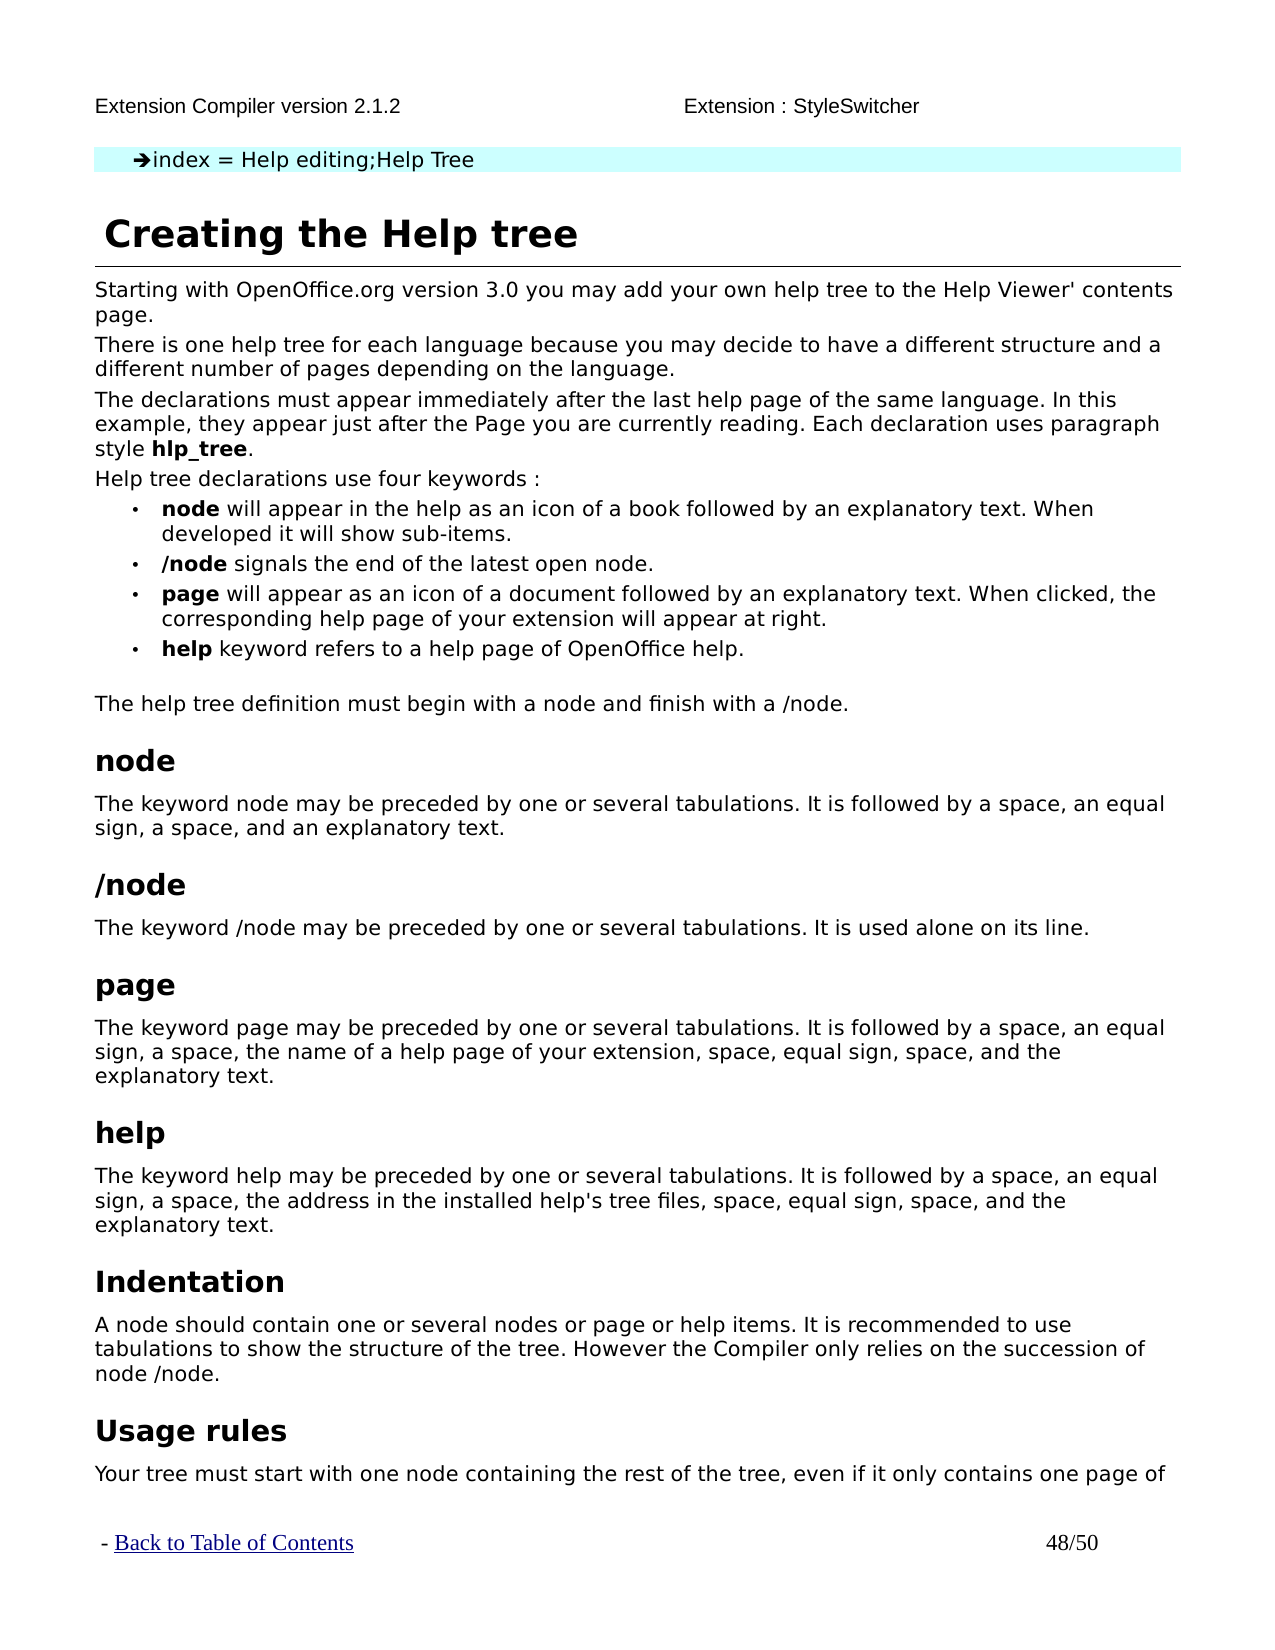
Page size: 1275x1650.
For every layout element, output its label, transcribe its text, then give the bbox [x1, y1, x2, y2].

text Indentation [94, 1265, 1181, 1299]
list index = Help editing;Help Tree [94, 147, 1181, 172]
text The declarations must appear immediately after the last help page of the same language. In this example, they appear just after the Page you are currently reading. Each declaration uses paragraph style hlp_tree. [94, 388, 1181, 461]
text page [94, 968, 1181, 1002]
list node will appear in the help as an icon of a book followed by an explanatory text. When developed it will show sub-items. [132, 497, 1181, 546]
text Usage rules [94, 1414, 1181, 1448]
text help [94, 1117, 1181, 1151]
list /node signals the end of the latest open node. [132, 552, 1181, 577]
text /node [94, 868, 1181, 902]
text The keyword /node may be preceded by one or several tabulations. It is used alone on its line. [94, 916, 1181, 940]
text The keyword node may be preceded by one or several tabulations. It is followed by a space, an equal sign, a space, and an explanatory text. [94, 792, 1181, 841]
text There is one help tree for each language because you may decide to have a different structure and a different number of pages depending on the language. [94, 333, 1181, 382]
text The keyword page may be preceded by one or several tabulations. It is followed by a space, an equal sign, a space, the name of a help page of your extension, space, equal sign, space, and the explanatory text. [94, 1016, 1181, 1089]
text The help tree definition must begin with a node and finish with a /node. [94, 667, 1181, 716]
text Your tree must start with one node containing the rest of the tree, even if it only contains one page of [94, 1461, 1181, 1486]
list help keyword refers to a help page of OpenOffice help. [132, 637, 1181, 662]
text A node should contain one or several nodes or page or help items. It is recommended to use tabulations to show the structure of the tree. However the Compiler only relies on the succession of node /node. [94, 1313, 1181, 1386]
text Help tree declarations use four keywords : [94, 467, 1181, 491]
text The keyword help may be preceded by one or several tabulations. It is followed by a space, an equal sign, a space, the address in the installed help's tree files, space, equal sign, space, and the explanatory text. [94, 1164, 1181, 1238]
text Starting with OpenOffice.org version 3.0 you may add your own help tree to the Help Viewer' contents page. [94, 278, 1181, 327]
text Creating the Help tree [94, 203, 1181, 266]
list page will appear as an icon of a document followed by an explanatory text. When clicked, the corresponding help page of your extension will appear at right. [132, 582, 1181, 631]
text node [94, 744, 1181, 778]
